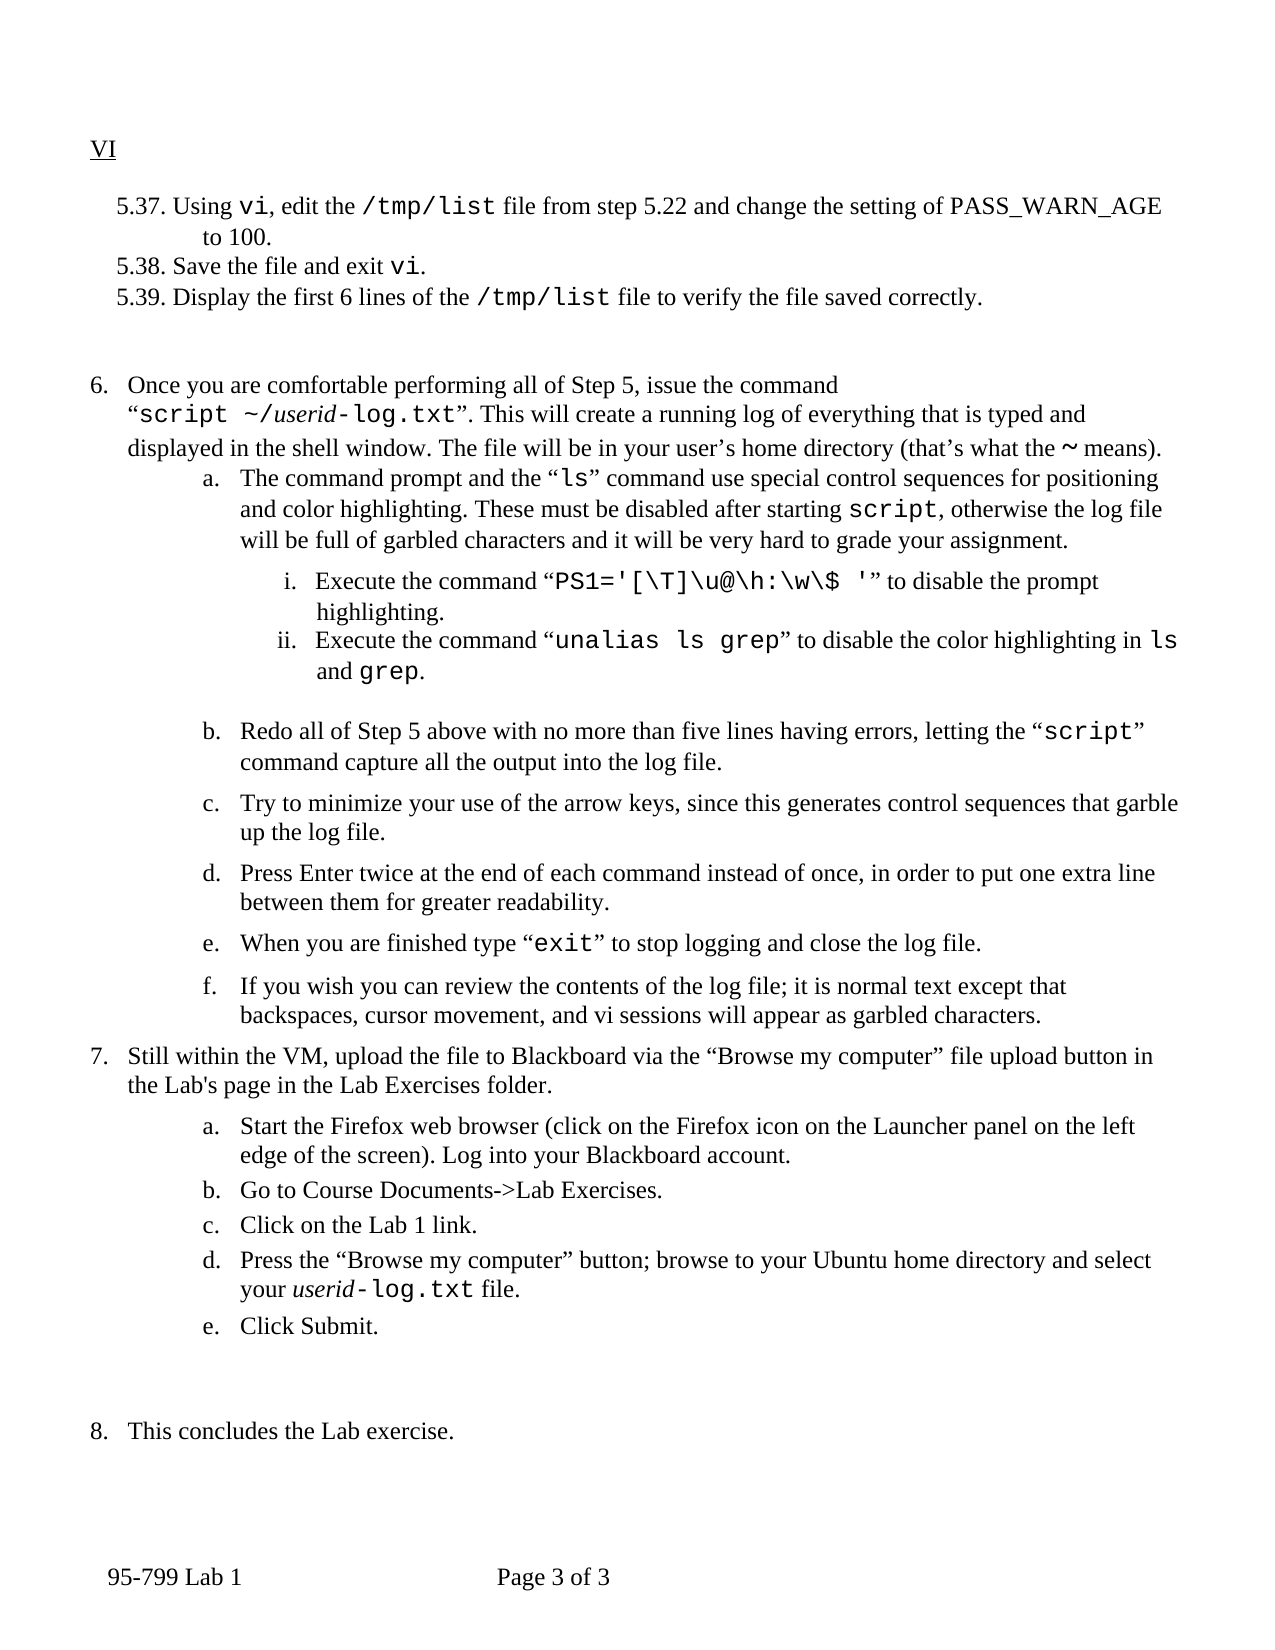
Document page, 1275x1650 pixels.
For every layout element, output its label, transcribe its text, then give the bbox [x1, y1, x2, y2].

list Once you are comfortable performing all of Step 5, issue the command “script ~/userid-log.txt”. This will create a running log of everything that is typed and displayed in the shell window. The file will be in your user’s home directory (that’s what the ~ means). [90, 370, 1185, 463]
list The command prompt and the “ls” command use special control sequences for positioning and color highlighting. These must be disabled after starting script, otherwise the log file will be full of garbled characters and it will be very hard to grade your assignment. [202, 463, 1185, 553]
list Press the “Browse my computer” button; browse to your Ubuntu home directory and select your userid-log.txt file. [202, 1245, 1185, 1305]
list Press Enter twice at the end of each command instead of once, in order to put one extra line between them for greater readability. [202, 858, 1185, 916]
list Click on the Lab 1 link. [202, 1210, 1185, 1239]
list Click Submit. [202, 1311, 1185, 1340]
list Still within the VM, upload the file to Blackboard via the “Browse my computer” file upload button in the Lab's page in the Lab Exercises folder. [90, 1041, 1185, 1099]
list If you wish you can review the contents of the log file; it is normal text except that backspaces, cursor movement, and vi sessions will appear as garbled characters. [202, 971, 1185, 1029]
subtitle VI [90, 134, 1185, 162]
list Display the first 6 lines of the /tmp/list file to verify the file saved correctly. [116, 282, 1185, 312]
list Using vi, edit the /tmp/list file from step 5.22 and change the setting of PASS_WARN_AGE to 100. [116, 191, 1185, 251]
list Go to Course Documents->Lab Exercises. [202, 1175, 1185, 1204]
list Redo all of Step 5 above with no more than five lines having errors, letting the “script” command capture all the output into the log file. [202, 716, 1185, 776]
list When you are finished type “exit” to stop logging and close the log file. [202, 928, 1185, 959]
list Execute the command “unalias ls grep” to disable the color highlighting in ls and grep. [297, 626, 1185, 687]
list Save the file and exit vi. [116, 251, 1185, 282]
list Try to minimize your use of the arrow keys, since this generates control sequences that garble up the log file. [202, 788, 1185, 846]
list Execute the command “PS1='[\T]\u@\h:\w\$ '” to disable the prompt highlighting. [297, 566, 1185, 626]
list Start the Firefox web browser (click on the Firefox icon on the Launcher panel on the left edge of the screen). Log into your Blackboard account. [202, 1111, 1185, 1169]
list This concludes the Lab exercise. [90, 1416, 1185, 1445]
